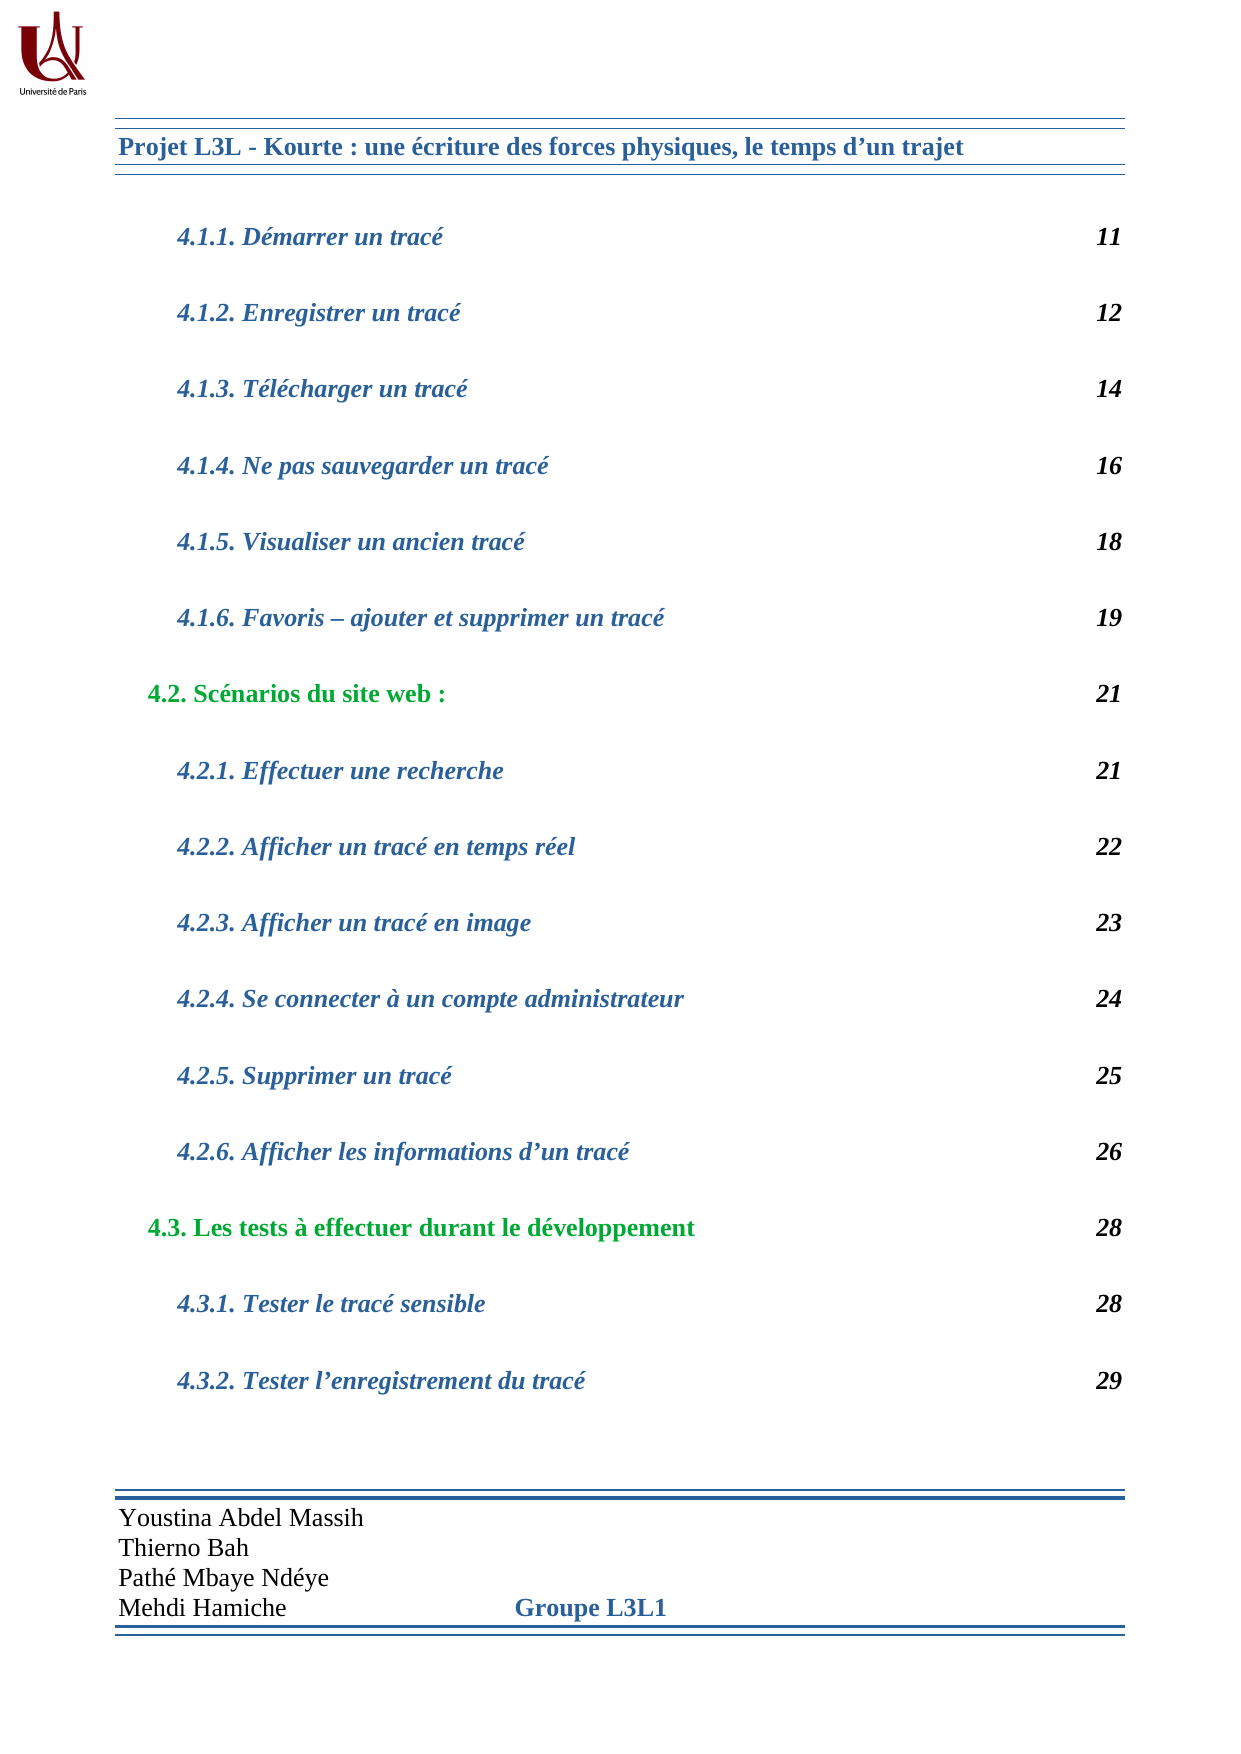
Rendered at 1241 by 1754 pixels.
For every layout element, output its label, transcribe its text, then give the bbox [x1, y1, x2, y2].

text 4.2.1. Effectuer une recherche 21 [177, 755, 1122, 785]
text 4.2.2. Afficher un tracé en temps réel 22 [177, 831, 1122, 861]
text 4.1.1. Démarrer un tracé 11 [177, 221, 1122, 251]
text 4.1.3. Télécharger un tracé 14 [177, 373, 1122, 403]
text 4.2.5. Supprimer un tracé 25 [177, 1060, 1122, 1090]
text 4.1.4. Ne pas sauvegarder un tracé 16 [177, 450, 1122, 480]
text 4.3. Les tests à effectuer durant le développement 28 [148, 1212, 1122, 1242]
text 4.2.4. Se connecter à un compte administrateur 24 [177, 983, 1122, 1013]
text 4.1.5. Visualiser un ancien tracé 18 [177, 526, 1122, 556]
text 4.2. Scénarios du site web : 21 [148, 678, 1122, 708]
text 4.1.6. Favoris – ajouter et supprimer un tracé 19 [177, 602, 1122, 632]
picture [0, 0, 101, 107]
text 4.2.6. Afficher les informations d’un tracé 26 [177, 1136, 1122, 1166]
text 4.3.1. Tester le tracé sensible 28 [177, 1288, 1122, 1318]
text 4.1.2. Enregistrer un tracé 12 [177, 297, 1122, 327]
text 4.2.3. Afficher un tracé en image 23 [177, 907, 1122, 937]
text 4.3.2. Tester l’enregistrement du tracé 29 [177, 1365, 1122, 1395]
